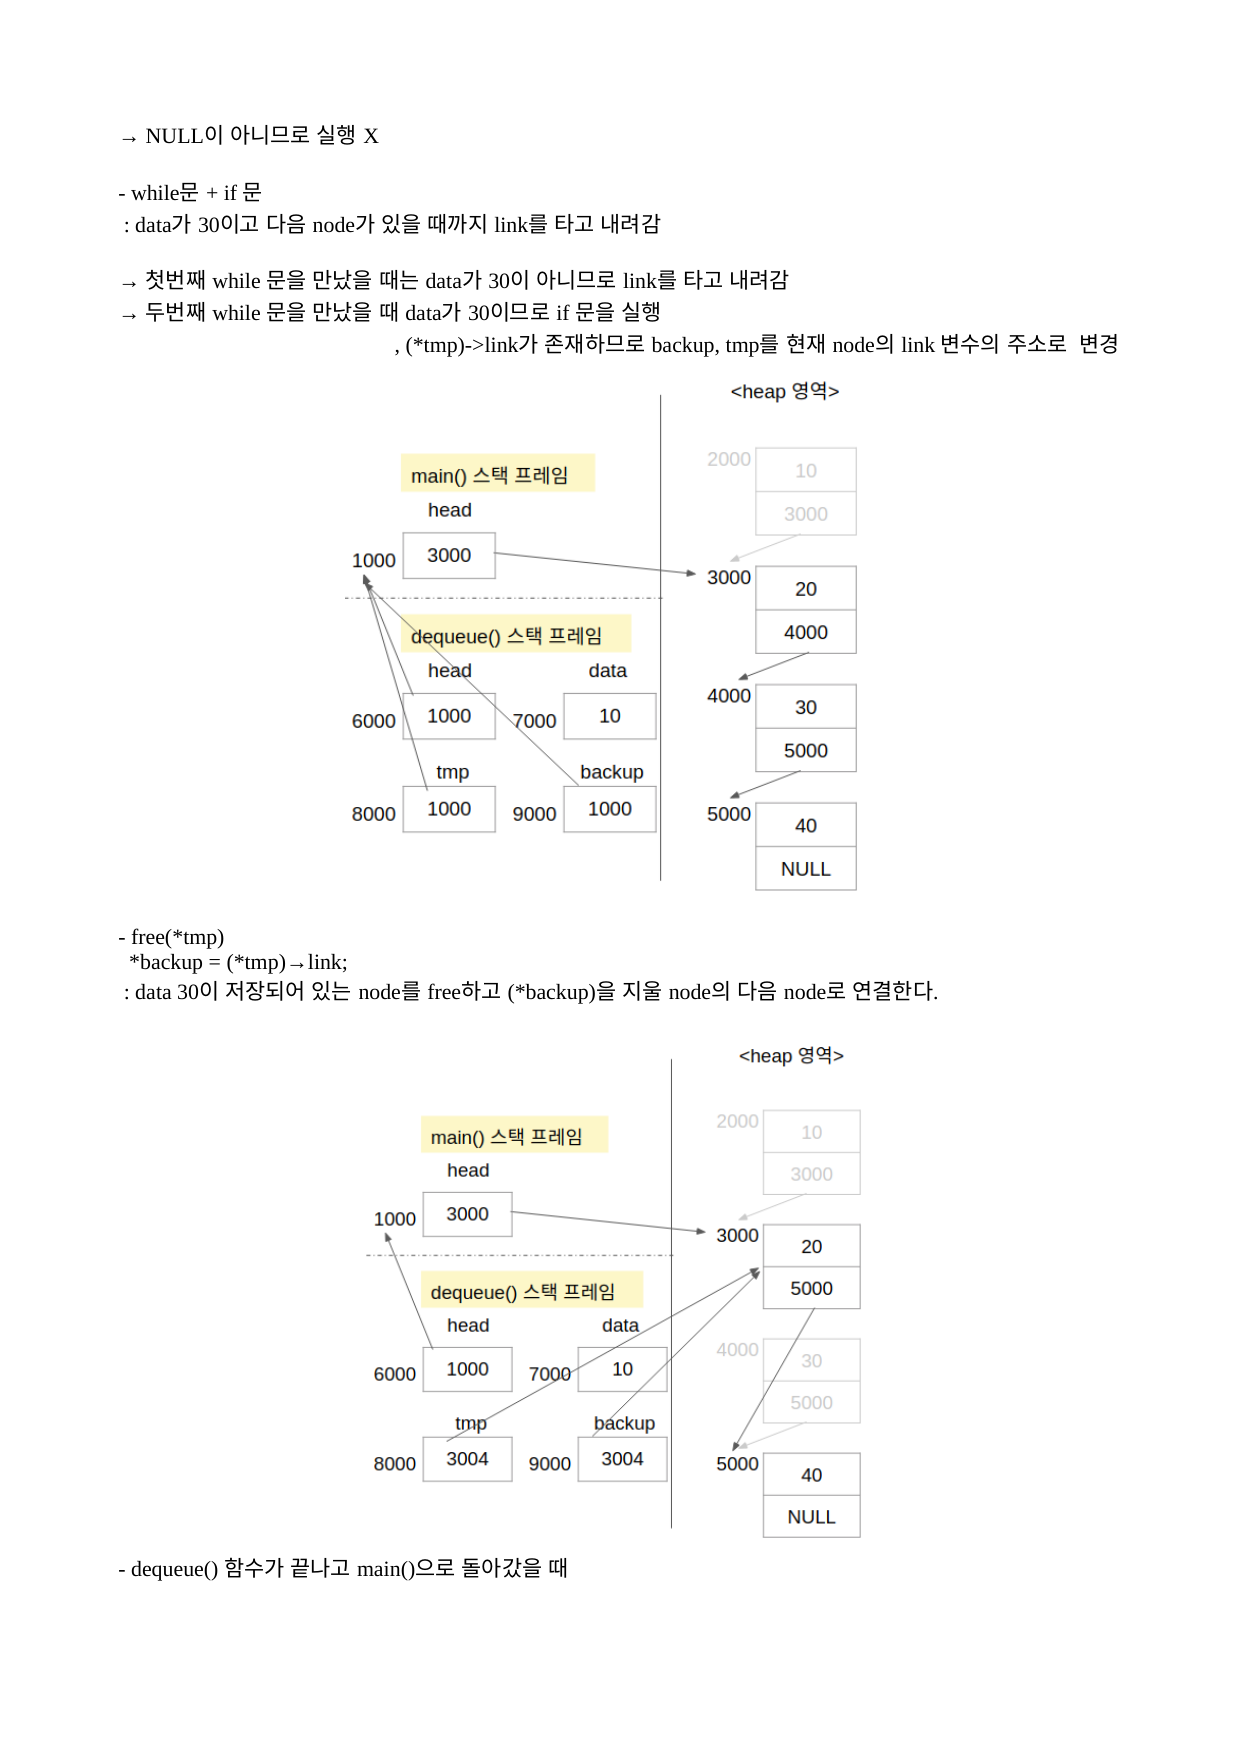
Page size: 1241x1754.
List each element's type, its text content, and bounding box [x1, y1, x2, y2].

text : data 30이 저장되어 있는 node를 free하고 (*backup)을 지울 node의 다음 node로 연결한다. [118, 974, 1122, 1006]
text - free(*tmp) [118, 924, 1122, 949]
picture [345, 375, 878, 899]
text : data가 30이고 다음 node가 있을 때까지 link를 타고 내려감 [118, 207, 1122, 238]
text , (*tmp)->link가 존재하므로 backup, tmp를 현재 node의 link 변수의 주소로 변경 [118, 327, 1122, 358]
text - dequeue() 함수가 끝나고 main()으로 돌아갔을 때 [118, 1031, 1122, 1582]
picture [363, 1044, 877, 1551]
text → NULL이 아니므로 실행 X [118, 118, 1122, 150]
text → 첫번째 while 문을 만났을 때는 data가 30이 아니므로 link를 타고 내려감 [118, 263, 1122, 295]
text *backup = (*tmp)→link; [118, 949, 1122, 974]
text → 두번째 while 문을 만났을 때 data가 30이므로 if 문을 실행 [118, 295, 1122, 327]
text - while문 + if 문 [118, 175, 1122, 207]
